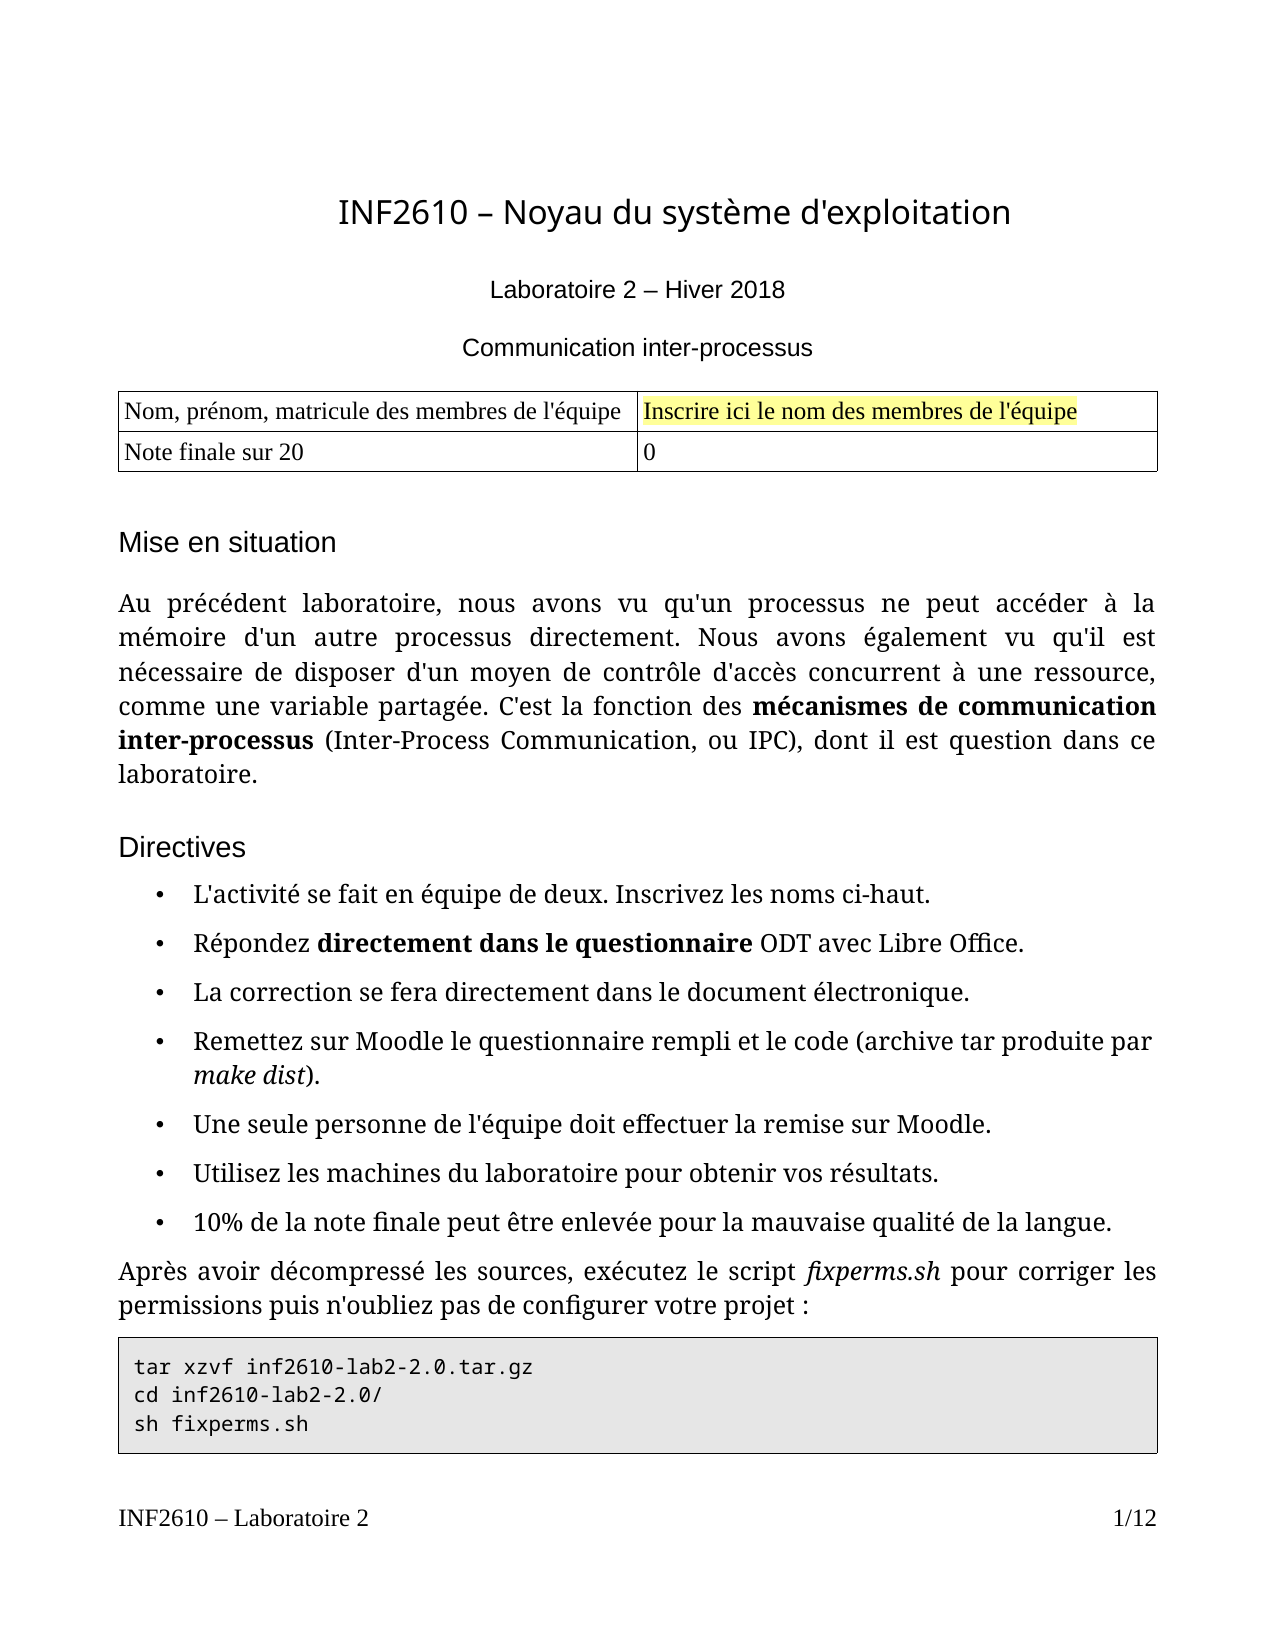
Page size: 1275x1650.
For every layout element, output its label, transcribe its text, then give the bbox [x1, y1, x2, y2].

list La correction se fera directement dans le document électronique. [156, 974, 1157, 1009]
list L'activité se fait en équipe de deux. Inscrivez les noms ci-haut. [156, 876, 1157, 911]
list Remettez sur Moodle le questionnaire rempli et le code (archive tar produite par make dist). [156, 1024, 1157, 1092]
table_cell 0 [638, 432, 1157, 471]
list INF2610 – Noyau du système d'exploitation [156, 189, 1157, 234]
list Une seule personne de l'équipe doit effectuer la remise sur Moodle. [156, 1107, 1157, 1141]
list 10% de la note finale peut être enlevée pour la mauvaise qualité de la langue. [156, 1205, 1157, 1239]
subtitle Mise en situation [118, 525, 1157, 558]
table_header Inscrire ici le nom des membres de l'équipe [638, 392, 1157, 431]
text Communication inter-processus [118, 333, 1157, 362]
text tar xzvf inf2610-lab2-2.0.tar.gz [119, 1338, 1157, 1366]
text Au précédent laboratoire, nous avons vu qu'un processus ne peut accéder à la mémoire d'un autre processus directement. Nous avons également vu qu'il est nécessaire de disposer d'un moyen de contrôle d'accès concurrent à une ressource, comme une variable partagée. C'est la fonction des mécanismes de communication inter-processus (Inter-Process Communication, ou IPC), dont il est question dans ce laboratoire. [118, 586, 1157, 790]
list Utilisez les machines du laboratoire pour obtenir vos résultats. [156, 1156, 1157, 1190]
text sh fixperms.sh [119, 1394, 1157, 1453]
table_cell Note finale sur 20 [119, 432, 637, 471]
list Répondez directement dans le questionnaire ODT avec Libre Office. [156, 926, 1157, 959]
text Après avoir décompressé les sources, exécutez le script fixperms.sh pour corriger les permissions puis n'oubliez pas de configurer votre projet : [118, 1254, 1157, 1322]
table_header Nom, prénom, matricule des membres de l'équipe [119, 392, 637, 431]
text cd inf2610-lab2-2.0/ [119, 1366, 1157, 1394]
text Laboratoire 2 – Hiver 2018 [118, 276, 1157, 304]
subtitle Directives [118, 830, 1157, 864]
